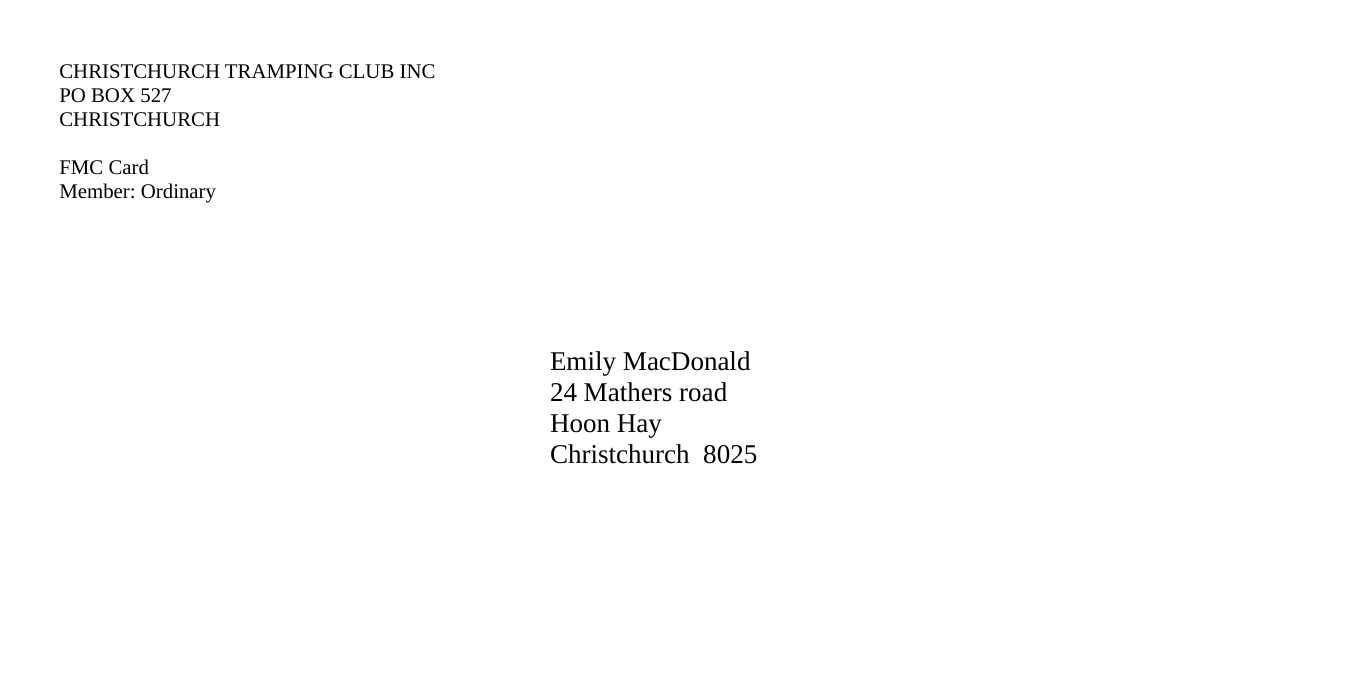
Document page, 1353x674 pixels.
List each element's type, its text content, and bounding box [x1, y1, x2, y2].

text FMC Card [59, 155, 1293, 179]
text Hoon Hay [550, 407, 1293, 438]
text Emily MacDonald [550, 345, 1293, 376]
text CHRISTCHURCH [59, 107, 1293, 131]
text PO BOX 527 [59, 83, 1293, 107]
text Christchurch 8025 [550, 438, 1293, 469]
text CHRISTCHURCH TRAMPING CLUB INC [59, 59, 1293, 83]
text Member: Ordinary [59, 179, 1293, 203]
text 24 Mathers road [550, 376, 1293, 407]
